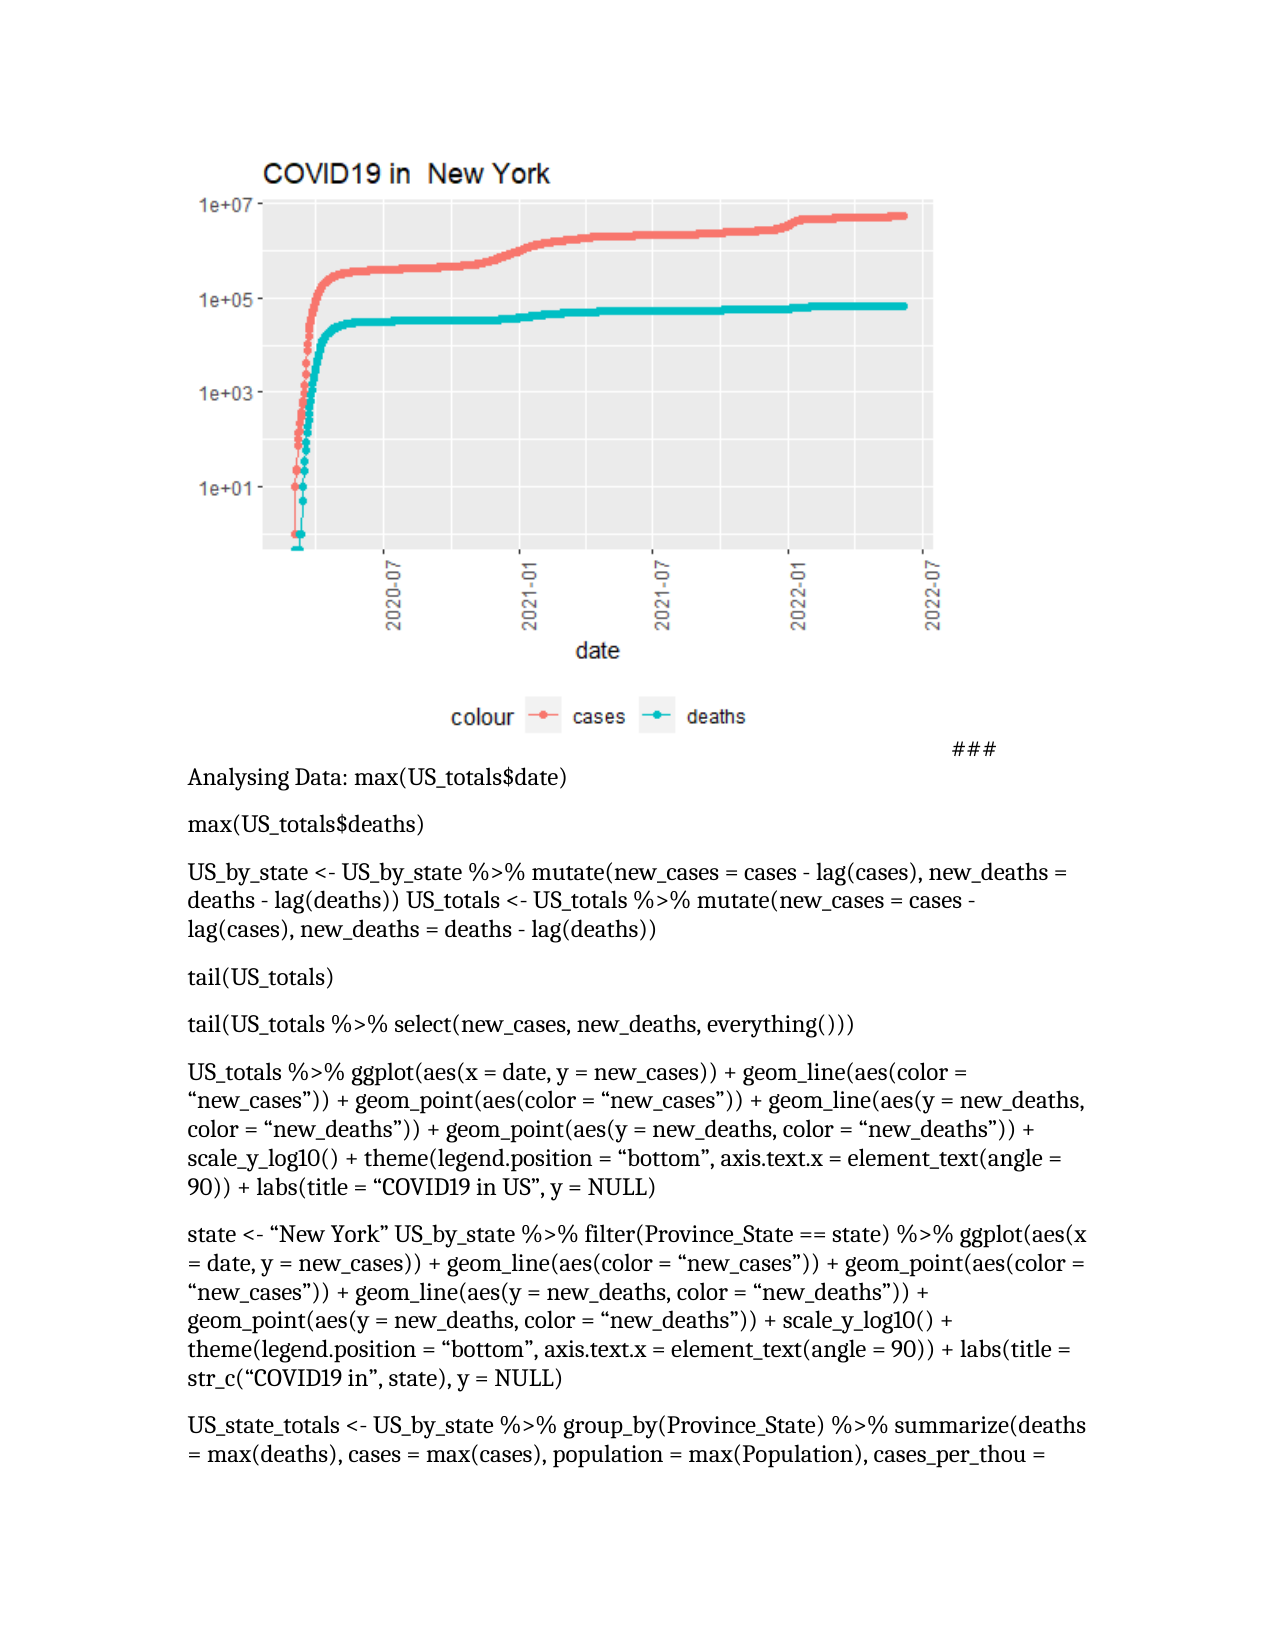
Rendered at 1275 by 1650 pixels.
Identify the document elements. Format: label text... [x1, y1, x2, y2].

picture [187, 150, 946, 757]
text US_state_totals <- US_by_state %>% group_by(Province_State) %>% summarize(deaths = max(deaths), cases = max(cases), population = max(Population), cases_per_thou = [187, 1411, 1087, 1469]
text US_totals %>% ggplot(aes(x = date, y = new_cases)) + geom_line(aes(color = “new_cases”)) + geom_point(aes(color = “new_cases”)) + geom_line(aes(y = new_deaths, color = “new_deaths”)) + geom_point(aes(y = new_deaths, color = “new_deaths”)) + scale_y_log10() + theme(legend.position = “bottom”, axis.text.x = element_text(angle = 90)) + labs(title = “COVID19 in US”, y = NULL) [187, 1057, 1087, 1201]
text max(US_totals$deaths) [187, 810, 1087, 839]
text US_by_state <- US_by_state %>% mutate(new_cases = cases - lag(cases), new_deaths = deaths - lag(deaths)) US_totals <- US_totals %>% mutate(new_cases = cases - lag(cases), new_deaths = deaths - lag(deaths)) [187, 857, 1087, 944]
text tail(US_totals %>% select(new_cases, new_deaths, everything())) [187, 1010, 1087, 1039]
text tail(US_totals) [187, 962, 1087, 991]
text ### Analysing Data: max(US_totals$date) [187, 150, 1087, 791]
text state <- “New York” US_by_state %>% filter(Province_State == state) %>% ggplot(aes(x = date, y = new_cases)) + geom_line(aes(color = “new_cases”)) + geom_point(aes(color = “new_cases”)) + geom_line(aes(y = new_deaths, color = “new_deaths”)) + geom_point(aes(y = new_deaths, color = “new_deaths”)) + scale_y_log10() + theme(legend.position = “bottom”, axis.text.x = element_text(angle = 90)) + labs(title = str_c(“COVID19 in”, state), y = NULL) [187, 1220, 1087, 1392]
